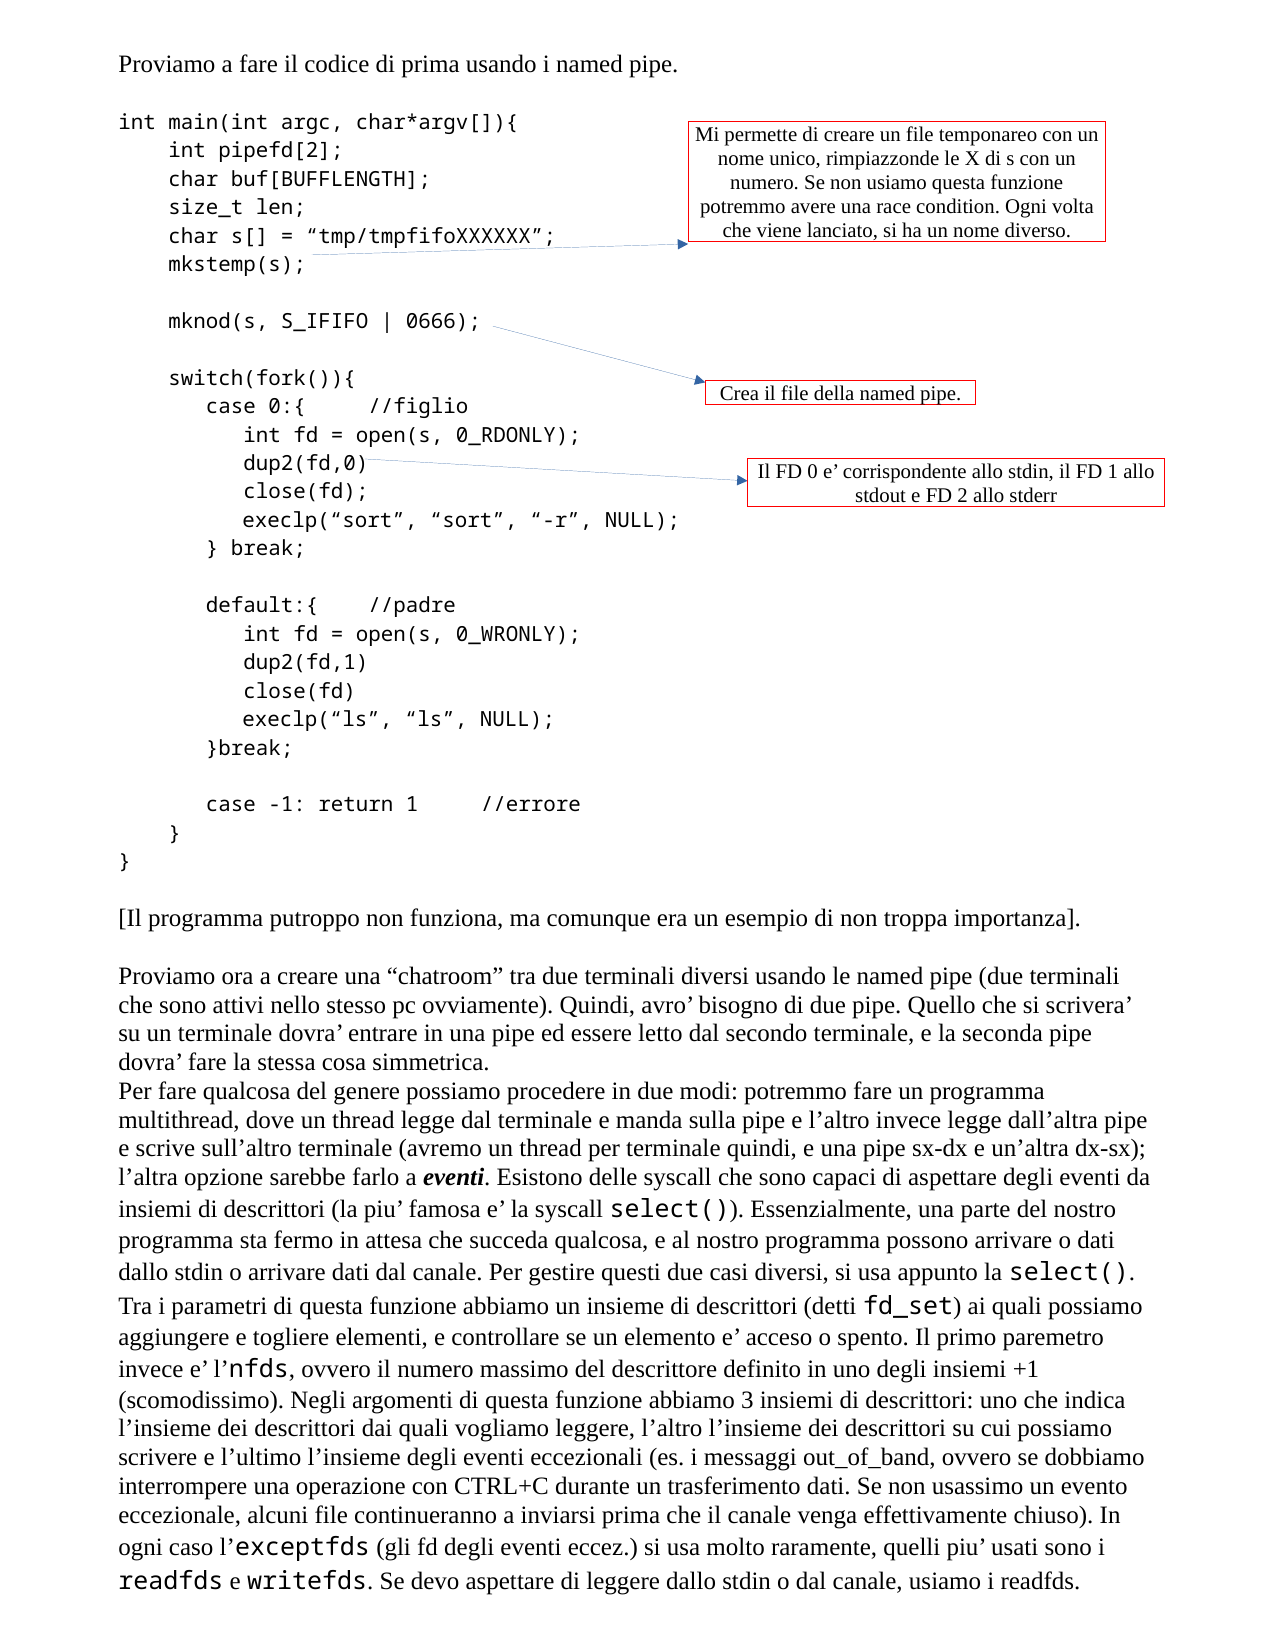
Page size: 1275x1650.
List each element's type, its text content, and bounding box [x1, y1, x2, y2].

text default:{ //padre [118, 590, 1157, 619]
text mknod(s, S_IFIFO | 0666); [118, 306, 1157, 334]
text int fd = open(s, 0_RDONLY); [118, 420, 1157, 448]
text int main(int argc, char*argv[]){ [118, 107, 1157, 135]
text Proviamo a fare il codice di prima usando i named pipe. [118, 49, 1157, 78]
text } [118, 846, 1157, 875]
text Per fare qualcosa del genere possiamo procedere in due modi: potremmo fare un programma multithread, dove un thread legge dal terminale e manda sulla pipe e l’altro invece legge dall’altra pipe e scrive sull’altro terminale (avremo un thread per terminale quindi, e una pipe sx-dx e un’altra dx-sx); l’altra opzione sarebbe farlo a eventi. Esistono delle syscall che sono capaci di aspettare degli eventi da insiemi di descrittori (la piu’ famosa e’ la syscall select()). Essenzialmente, una parte del nostro programma sta fermo in attesa che succeda qualcosa, e al nostro programma possono arrivare o dati dallo stdin o arrivare dati dal canale. Per gestire questi due casi diversi, si usa appunto la select(). Tra i parametri di questa funzione abbiamo un insieme di descrittori (detti fd_set) ai quali possiamo aggiungere e togliere elementi, e controllare se un elemento e’ acceso o spento. Il primo paremetro invece e’ l’nfds, ovvero il numero massimo del descrittore definito in uno degli insiemi +1 (scomodissimo). Negli argomenti di questa funzione abbiamo 3 insiemi di descrittori: uno che indica l’insieme dei descrittori dai quali vogliamo leggere, l’altro l’insieme dei descrittori su cui possiamo scrivere e l’ultimo l’insieme degli eventi eccezionali (es. i messaggi out_of_band, ovvero se dobbiamo interrompere una operazione con CTRL+C durante un trasferimento dati. Se non usassimo un evento eccezionale, alcuni file continueranno a inviarsi prima che il canale venga effettivamente chiuso). In ogni caso l’exceptfds (gli fd degli eventi eccez.) si usa molto raramente, quelli piu’ usati sono i readfds e writefds. Se devo aspettare di leggere dallo stdin o dal canale, usiamo i readfds. [118, 1076, 1157, 1597]
text char buf[BUFFLENGTH]; [118, 164, 688, 192]
text [637, 363, 1157, 391]
text case 0:{ //figlio [118, 391, 1157, 420]
text char s[] = “tmp/tmpfifoXXXXXX”; [118, 221, 1157, 249]
text execlp(“ls”, “ls”, NULL); [118, 704, 1157, 733]
text [Il programma putroppo non funziona, ma comunque era un esempio di non troppa importanza]. [118, 903, 1157, 932]
text int fd = open(s, 0_WRONLY); [118, 619, 1157, 647]
text size_t len; [118, 192, 688, 221]
text }break; [118, 733, 1157, 761]
text int pipefd[2]; [689, 135, 1105, 164]
text case -1: return 1 //errore [118, 789, 1157, 818]
text } break; [118, 533, 1157, 562]
text mkstemp(s); [118, 249, 1157, 278]
text dup2(fd,0) [118, 448, 1157, 477]
text switch(fork()){ [118, 363, 705, 391]
text int pipefd[2]; [1106, 135, 1157, 164]
text char buf[BUFFLENGTH]; [1106, 164, 1157, 192]
text close(fd) [118, 676, 1157, 704]
text dup2(fd,1) [118, 647, 1157, 676]
text char buf[BUFFLENGTH]; [689, 164, 1105, 192]
text execlp(“sort”, “sort”, “-r”, NULL); [118, 505, 1157, 533]
text size_t len; [1106, 192, 1157, 221]
text close(fd); [748, 477, 1157, 505]
text } [118, 818, 1157, 846]
text int pipefd[2]; [118, 135, 688, 164]
text Proviamo ora a creare una “chatroom” tra due terminali diversi usando le named pipe (due terminali che sono attivi nello stesso pc ovviamente). Quindi, avro’ bisogno di due pipe. Quello che si scrivera’ su un terminale dovra’ entrare in una pipe ed essere letto dal secondo terminale, e la seconda pipe dovra’ fare la stessa cosa simmetrica. [118, 961, 1157, 1076]
text size_t len; [689, 192, 1105, 221]
text close(fd); [118, 477, 747, 505]
